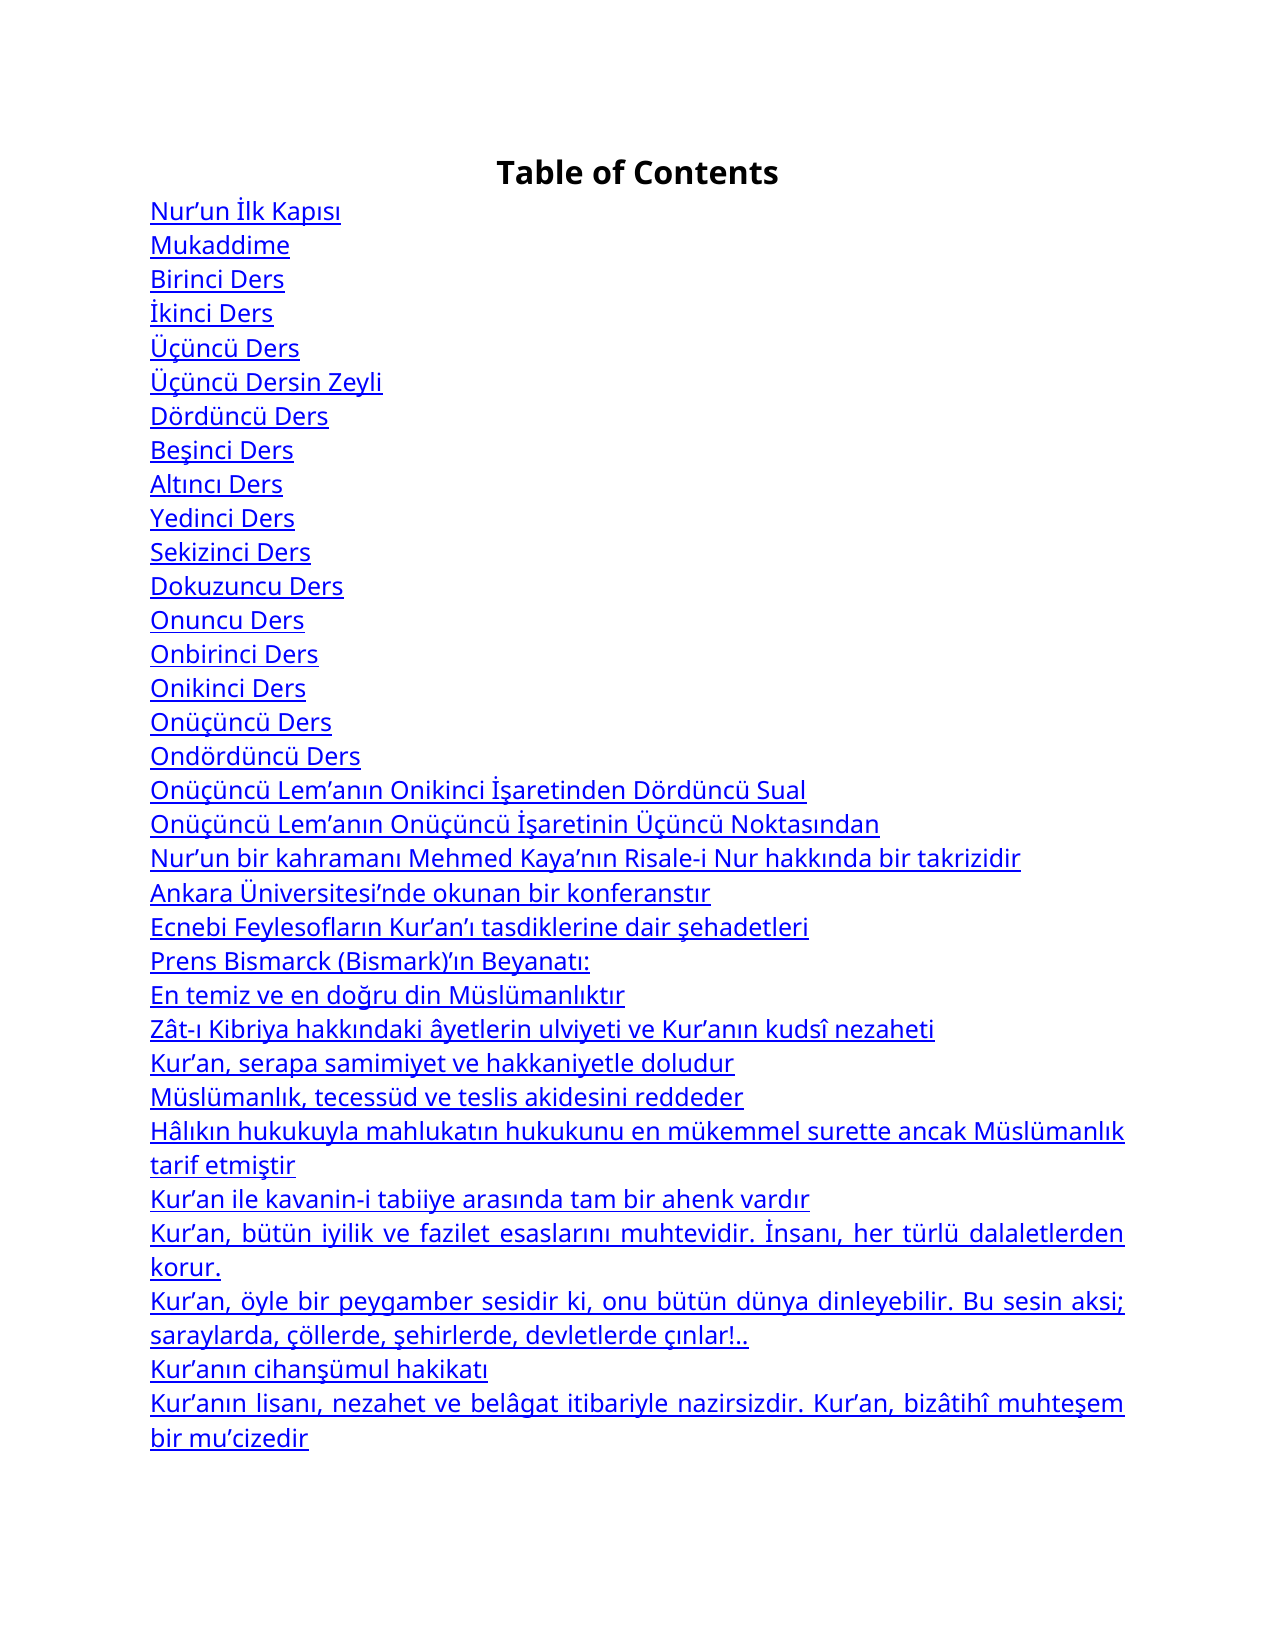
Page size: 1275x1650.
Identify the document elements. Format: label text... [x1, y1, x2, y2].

subtitle Table of Contents [150, 150, 1125, 194]
text Nur’un bir kahramanı Mehmed Kaya’nın Risale-i Nur hakkında bir takrizidir [150, 841, 1125, 875]
text Onuncu Ders [150, 603, 1125, 637]
text Prens Bismarck (Bismark)’ın Beyanatı: [150, 943, 1125, 977]
text Kur’an ile kavanin-i tabiiye arasında tam bir ahenk vardır [150, 1182, 1125, 1216]
text Zât-ı Kibriya hakkındaki âyetlerin ulviyeti ve Kur’anın kudsî nezaheti [150, 1011, 1125, 1046]
text Kur’an, öyle bir peygamber sesidir ki, onu bütün dünya dinleyebilir. Bu sesin aksi; [150, 1284, 1125, 1313]
text Onüçüncü Lem’anın Onikinci İşaretinden Dördüncü Sual [150, 773, 1125, 807]
text Ecnebi Feylesofların Kur’an’ı tasdiklerine dair şehadetleri [150, 909, 1125, 943]
text Müslümanlık, tecessüd ve teslis akidesini reddeder [150, 1079, 1125, 1114]
text Nur’un İlk Kapısı [150, 194, 1125, 228]
text Üçüncü Dersin Zeyli [150, 364, 1125, 398]
text Ankara Üniversitesi’nde okunan bir konferanstır [150, 875, 1125, 909]
text saraylarda, çöllerde, şehirlerde, devletlerde çınlar!.. [150, 1315, 1125, 1352]
text Onikinci Ders [150, 671, 1125, 705]
text Yedinci Ders [150, 501, 1125, 534]
text En temiz ve en doğru din Müslümanlıktır [150, 977, 1125, 1011]
text Sekizinci Ders [150, 534, 1125, 569]
text Beşinci Ders [150, 432, 1125, 466]
text Birinci Ders [150, 262, 1125, 296]
text Onüçüncü Ders [150, 705, 1125, 739]
text Kur’an, serapa samimiyet ve hakkaniyetle doludur [150, 1046, 1125, 1079]
text Kur’an, bütün iyilik ve fazilet esaslarını muhtevidir. İnsanı, her türlü dalaletlerden [150, 1216, 1125, 1245]
text İkinci Ders [150, 296, 1125, 330]
text Altıncı Ders [150, 466, 1125, 501]
text bir mu’cizedir [150, 1417, 1125, 1454]
text Mukaddime [150, 228, 1125, 262]
text Kur’anın lisanı, nezahet ve belâgat itibariyle nazirsizdir. Kur’an, bizâtihî muhteşem [150, 1386, 1125, 1415]
text tarif etmiştir [150, 1144, 1125, 1182]
text Dördüncü Ders [150, 398, 1125, 432]
text Ondördüncü Ders [150, 739, 1125, 773]
text korur. [150, 1247, 1125, 1284]
text Onüçüncü Lem’anın Onüçüncü İşaretinin Üçüncü Noktasından [150, 807, 1125, 841]
text Üçüncü Ders [150, 330, 1125, 364]
text Kur’anın cihanşümul hakikatı [150, 1352, 1125, 1386]
text Dokuzuncu Ders [150, 569, 1125, 603]
text Onbirinci Ders [150, 637, 1125, 671]
text Hâlıkın hukukuyla mahlukatın hukukunu en mükemmel surette ancak Müslümanlık [150, 1114, 1125, 1142]
